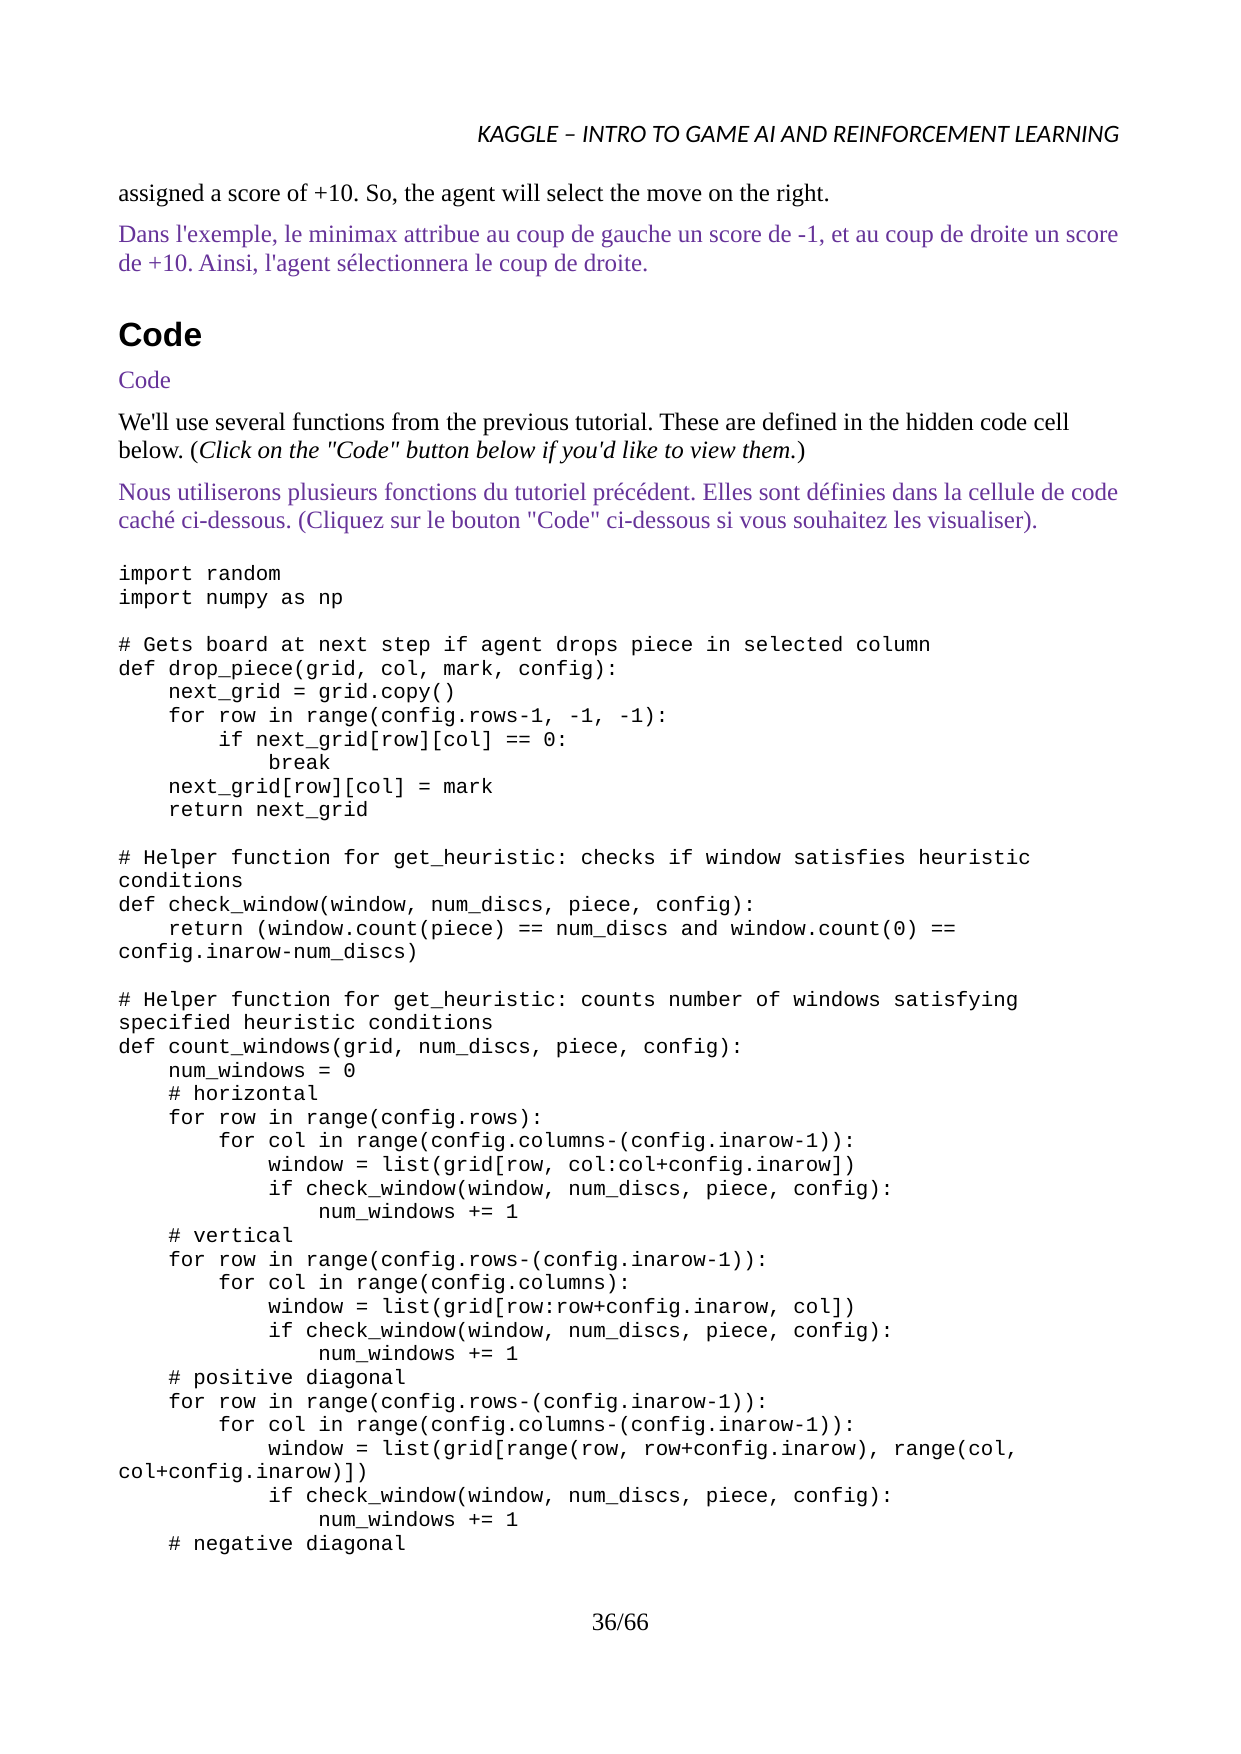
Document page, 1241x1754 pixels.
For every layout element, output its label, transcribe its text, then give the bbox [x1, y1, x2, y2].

text # Gets board at next step if agent drops piece in selected column [118, 634, 1122, 658]
text # Helper function for get_heuristic: counts number of windows satisfying specified heuristic conditions [118, 989, 1122, 1036]
text break [118, 752, 1122, 776]
text window = list(grid[range(row, row+config.inarow), range(col, col+config.inarow)]) [118, 1438, 1122, 1485]
text import random [118, 563, 1122, 587]
text def drop_piece(grid, col, mark, config): [118, 658, 1122, 681]
text # Helper function for get_heuristic: checks if window satisfies heuristic conditions [118, 847, 1122, 894]
text Dans l'exemple, le minimax attribue au coup de gauche un score de -1, et au coup de droite un score de +10. Ainsi, l'agent sélectionnera le coup de droite. [118, 219, 1122, 277]
text for row in range(config.rows-1, -1, -1): [118, 705, 1122, 728]
text We'll use several functions from the previous tutorial. These are defined in the hidden code cell below. (Click on the "Code" button below if you'd like to view them.) [118, 407, 1122, 464]
text Code [118, 366, 1122, 394]
text if check_window(window, num_discs, piece, config): [118, 1485, 1122, 1509]
text for row in range(config.rows-(config.inarow-1)): [118, 1249, 1122, 1272]
text for row in range(config.rows-(config.inarow-1)): [118, 1391, 1122, 1414]
text if check_window(window, num_discs, piece, config): [118, 1320, 1122, 1343]
text def count_windows(grid, num_discs, piece, config): [118, 1036, 1122, 1059]
text num_windows += 1 [118, 1201, 1122, 1225]
text for col in range(config.columns): [118, 1272, 1122, 1296]
text next_grid[row][col] = mark [118, 776, 1122, 799]
text assigned a score of +10. So, the agent will select the move on the right. [118, 178, 1122, 207]
text for col in range(config.columns-(config.inarow-1)): [118, 1414, 1122, 1438]
text import numpy as np [118, 587, 1122, 610]
text num_windows += 1 [118, 1509, 1122, 1532]
text for col in range(config.columns-(config.inarow-1)): [118, 1131, 1122, 1154]
text if next_grid[row][col] == 0: [118, 728, 1122, 752]
text num_windows = 0 [118, 1059, 1122, 1083]
text window = list(grid[row:row+config.inarow, col]) [118, 1296, 1122, 1320]
text def check_window(window, num_discs, piece, config): [118, 894, 1122, 918]
text window = list(grid[row, col:col+config.inarow]) [118, 1154, 1122, 1178]
text return (window.count(piece) == num_discs and window.count(0) == config.inarow-num_discs) [118, 918, 1122, 965]
text for row in range(config.rows): [118, 1107, 1122, 1131]
text # horizontal [118, 1083, 1122, 1107]
text # negative diagonal [118, 1532, 1122, 1556]
subtitle Code [118, 314, 1122, 353]
text next_grid = grid.copy() [118, 681, 1122, 705]
text if check_window(window, num_discs, piece, config): [118, 1178, 1122, 1201]
text return next_grid [118, 799, 1122, 823]
text # vertical [118, 1225, 1122, 1249]
text Nous utiliserons plusieurs fonctions du tutoriel précédent. Elles sont définies dans la cellule de code caché ci-dessous. (Cliquez sur le bouton "Code" ci-dessous si vous souhaitez les visualiser). [118, 477, 1122, 534]
text num_windows += 1 [118, 1343, 1122, 1367]
text # positive diagonal [118, 1367, 1122, 1391]
